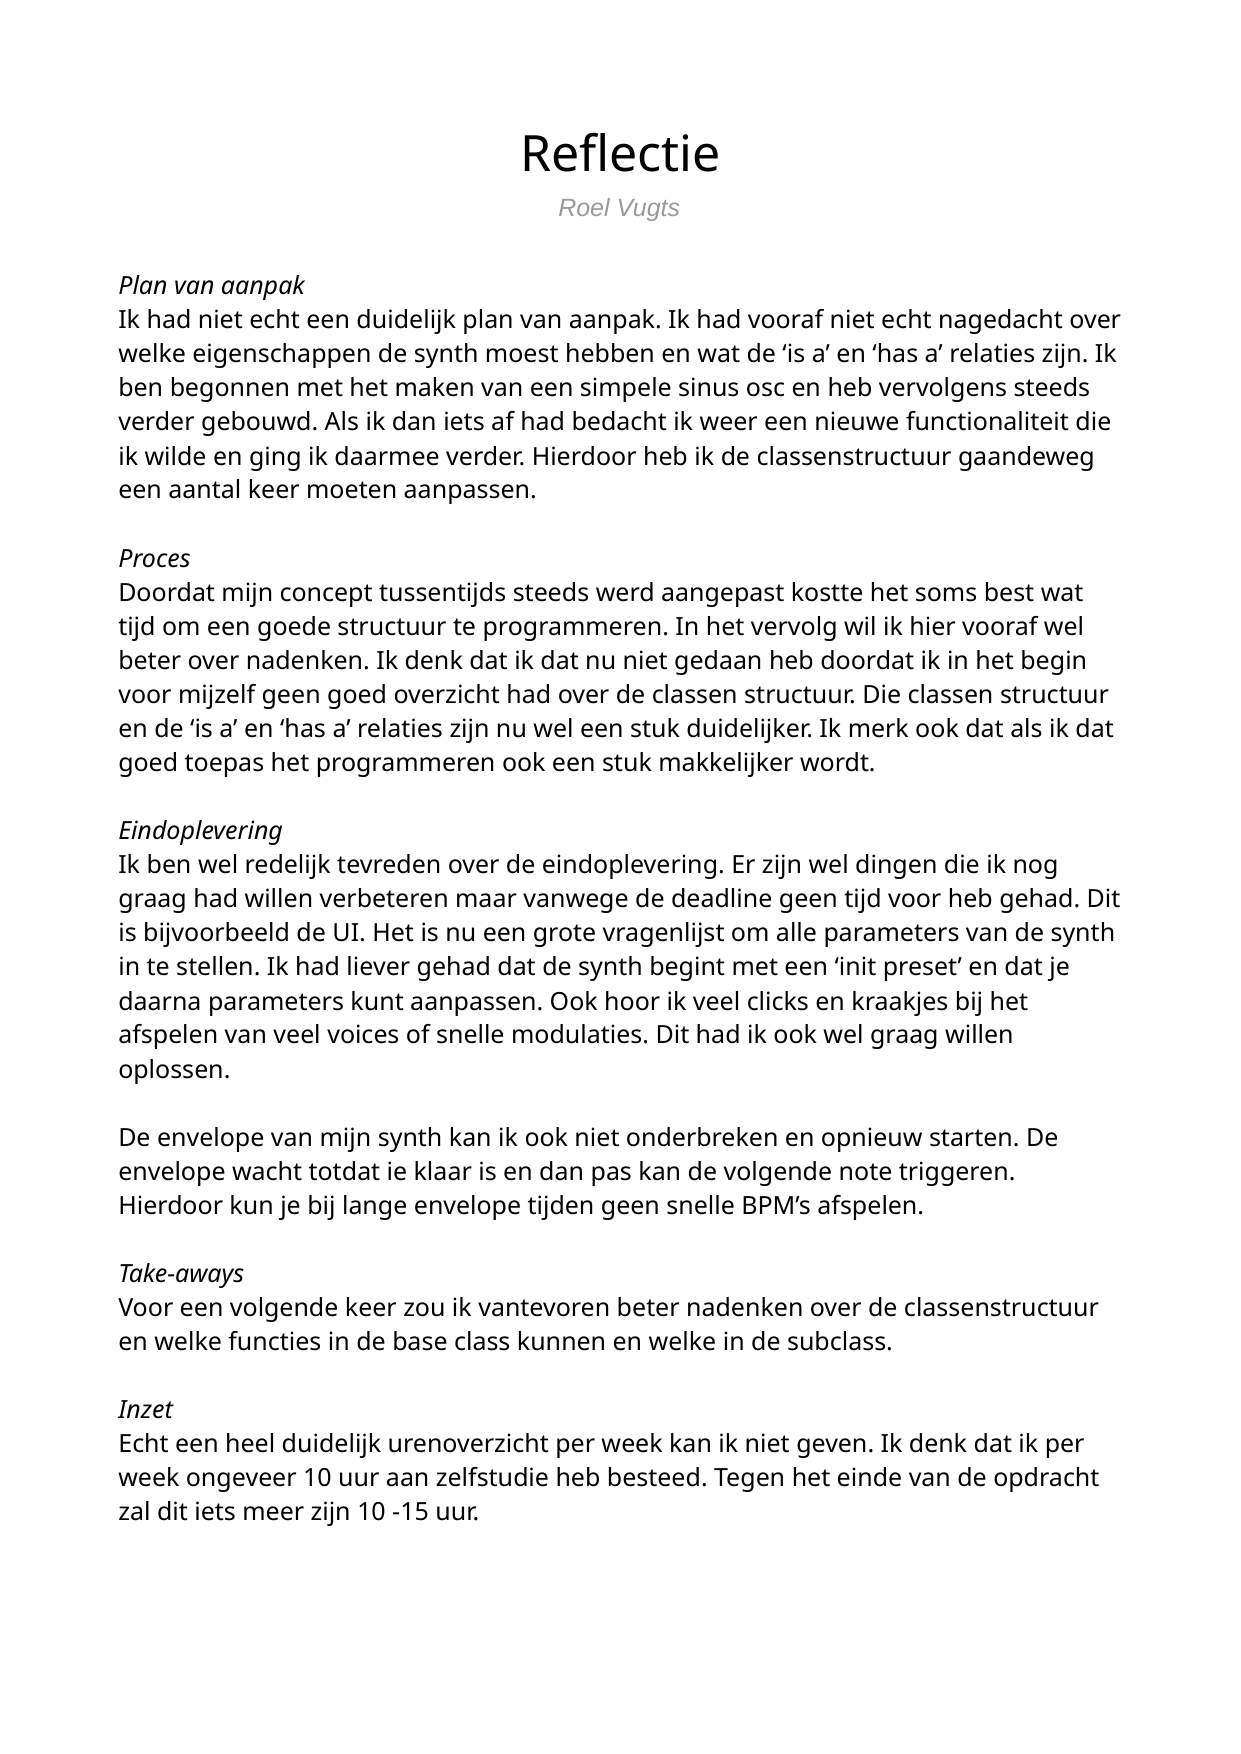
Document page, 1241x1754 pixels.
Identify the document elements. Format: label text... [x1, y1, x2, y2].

text Plan van aanpak [118, 268, 1122, 302]
text Eindoplevering [118, 813, 1122, 847]
subtitle Roel Vugts [118, 192, 1122, 221]
text Take-aways [118, 1256, 1122, 1290]
text Inzet [118, 1392, 1122, 1426]
text Echt een heel duidelijk urenoverzicht per week kan ik niet geven. Ik denk dat ik per week ongeveer 10 uur aan zelfstudie heb besteed. Tegen het einde van de opdracht zal dit iets meer zijn 10 -15 uur. [118, 1426, 1122, 1528]
text Reflectie [118, 118, 1122, 186]
text Ik had niet echt een duidelijk plan van aanpak. Ik had vooraf niet echt nagedacht over welke eigenschappen de synth moest hebben en wat de ‘is a’ en ‘has a’ relaties zijn. Ik ben begonnen met het maken van een simpele sinus osc en heb vervolgens steeds verder gebouwd. Als ik dan iets af had bedacht ik weer een nieuwe functionaliteit die ik wilde en ging ik daarmee verder. Hierdoor heb ik de classenstructuur gaandeweg een aantal keer moeten aanpassen. [118, 302, 1122, 506]
text Doordat mijn concept tussentijds steeds werd aangepast kostte het soms best wat tijd om een goede structuur te programmeren. In het vervolg wil ik hier vooraf wel beter over nadenken. Ik denk dat ik dat nu niet gedaan heb doordat ik in het begin voor mijzelf geen goed overzicht had over de classen structuur. Die classen structuur en de ‘is a’ en ‘has a’ relaties zijn nu wel een stuk duidelijker. Ik merk ook dat als ik dat goed toepas het programmeren ook een stuk makkelijker wordt. [118, 574, 1122, 779]
text Proces [118, 540, 1122, 574]
text Voor een volgende keer zou ik vantevoren beter nadenken over de classenstructuur en welke functies in de base class kunnen en welke in de subclass. [118, 1290, 1122, 1358]
text Ik ben wel redelijk tevreden over de eindoplevering. Er zijn wel dingen die ik nog graag had willen verbeteren maar vanwege de deadline geen tijd voor heb gehad. Dit is bijvoorbeeld de UI. Het is nu een grote vragenlijst om alle parameters van de synth in te stellen. Ik had liever gehad dat de synth begint met een ‘init preset’ en dat je daarna parameters kunt aanpassen. Ook hoor ik veel clicks en kraakjes bij het afspelen van veel voices of snelle modulaties. Dit had ik ook wel graag willen oplossen. [118, 847, 1122, 1085]
text De envelope van mijn synth kan ik ook niet onderbreken en opnieuw starten. De envelope wacht totdat ie klaar is en dan pas kan de volgende note triggeren. Hierdoor kun je bij lange envelope tijden geen snelle BPM’s afspelen. [118, 1119, 1122, 1222]
